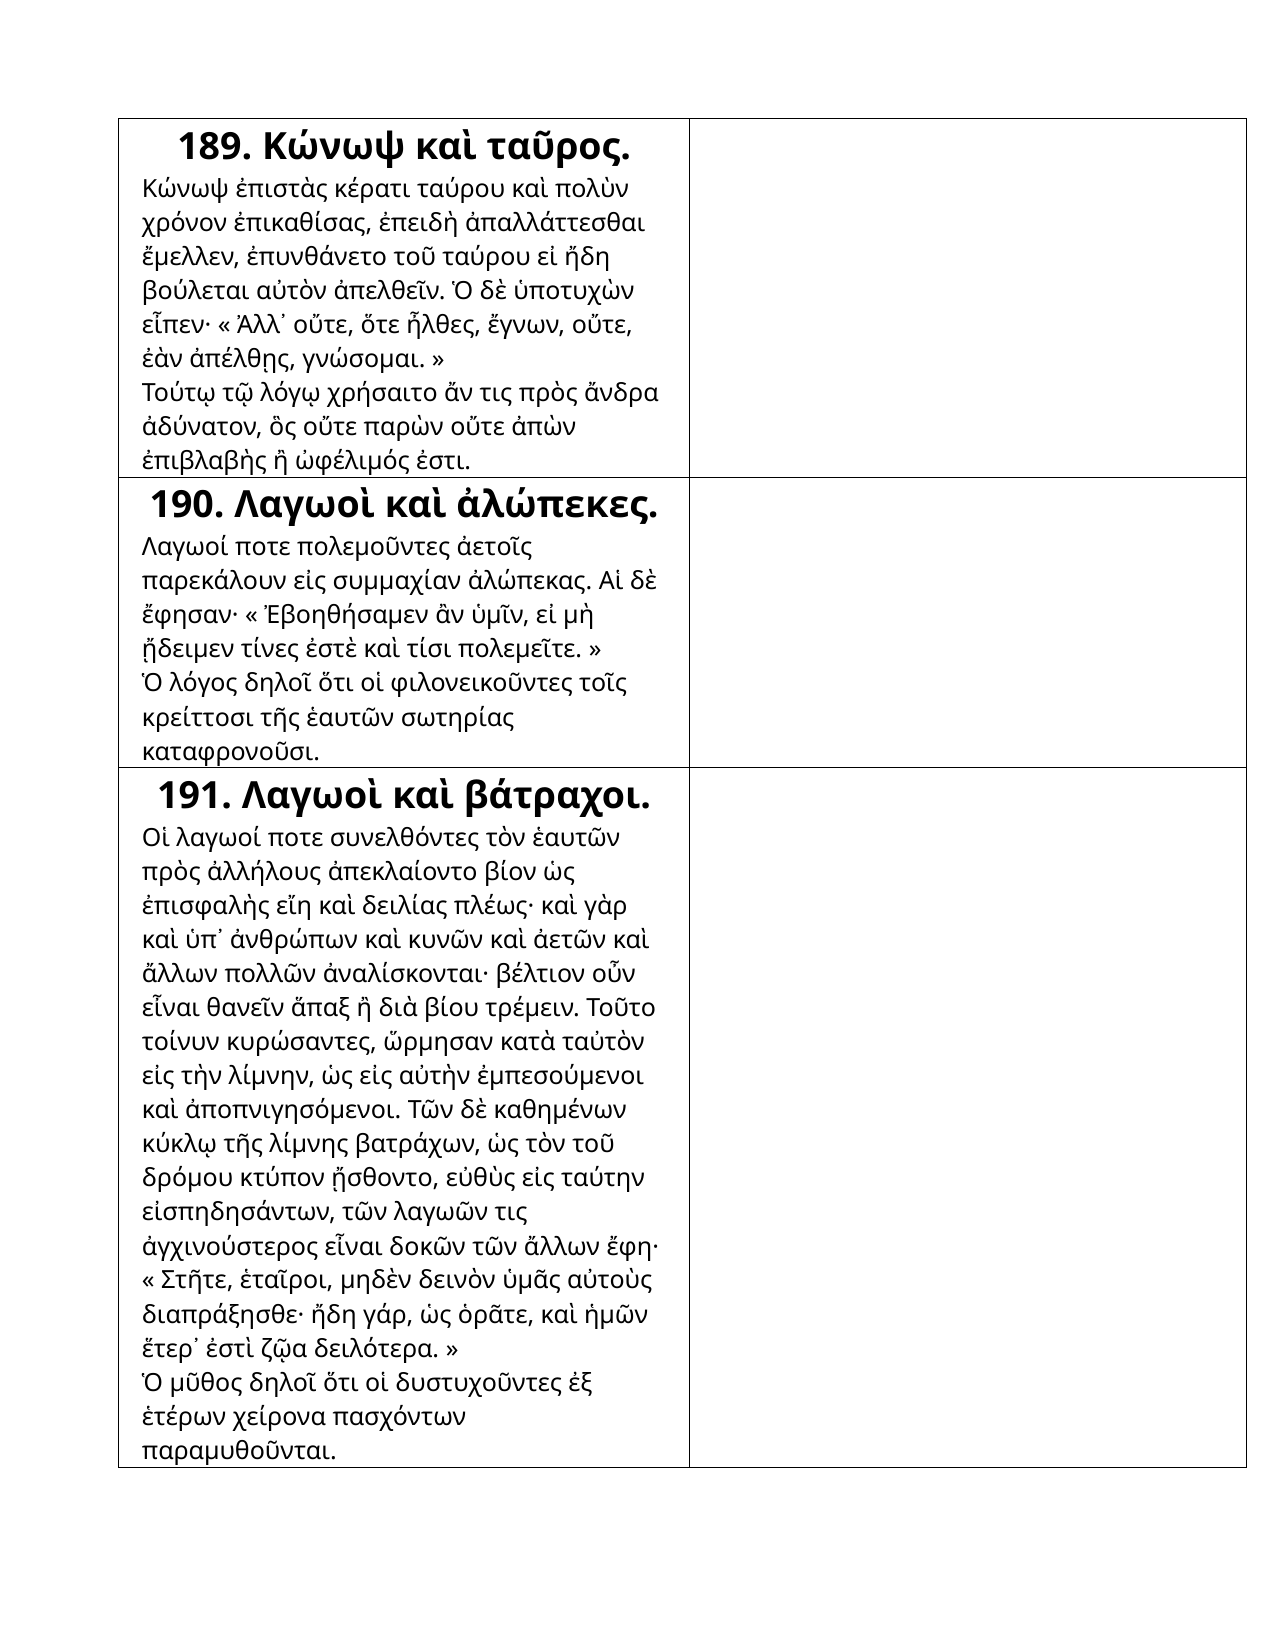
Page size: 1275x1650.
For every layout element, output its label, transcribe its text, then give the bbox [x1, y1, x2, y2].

table_cell 191. Λαγωοὶ καὶ βάτραχοι. Οἱ λαγωοί ποτε συνελθόντες τὸν ἑαυτῶν πρὸς ἀλλήλους ἀπεκλαίοντο βίον ὡς ἐπισφαλὴς εἴη καὶ δειλίας πλέως· καὶ γὰρ καὶ ὑπ᾿ ἀνθρώπων καὶ κυνῶν καὶ ἀετῶν καὶ ἄλλων πολλῶν ἀναλίσκονται· βέλτιον οὖν εἶναι θανεῖν ἅπαξ ἢ διὰ βίου τρέμειν. Τοῦτο τοίνυν κυρώσαντες, ὥρμησαν κατὰ ταὐτὸν εἰς τὴν λίμνην, ὡς εἰς αὐτὴν ἐμπεσούμενοι καὶ ἀποπνιγησόμενοι. Τῶν δὲ καθημένων κύκλῳ τῆς λίμνης βατράχων, ὡς τὸν τοῦ δρόμου κτύπον ᾔσθοντο, εὐθὺς εἰς ταύτην εἰσπηδησάντων, τῶν λαγωῶν τις ἀγχινούστερος εἶναι δοκῶν τῶν ἄλλων ἔφη· « Στῆτε, ἑταῖροι, μηδὲν δεινὸν ὑμᾶς αὐτοὺς διαπράξησθε· ἤδη γάρ, ὡς ὁρᾶτε, καὶ ἡμῶν ἕτερ᾿ ἐστὶ ζῷα δειλότερα. » Ὁ μῦθος δηλοῖ ὅτι οἱ δυστυχοῦντες ἐξ ἑτέρων χείρονα πασχόντων παραμυθοῦνται. [119, 768, 689, 1467]
table_cell 190. Λαγωοὶ καὶ ἀλώπεκες. Λαγωοί ποτε πολεμοῦντες ἀετοῖς παρεκάλουν εἰς συμμαχίαν ἀλώπεκας. Αἱ δὲ ἔφησαν· « Ἐβοηθήσαμεν ἂν ὑμῖν, εἰ μὴ ᾔδειμεν τίνες ἐστὲ καὶ τίσι πολεμεῖτε. » Ὁ λόγος δηλοῖ ὅτι οἱ φιλονεικοῦντες τοῖς κρείττοσι τῆς ἑαυτῶν σωτηρίας καταφρονοῦσι. [119, 478, 689, 767]
table_cell 189. Κώνωψ καὶ ταῦρος. Κώνωψ ἐπιστὰς κέρατι ταύρου καὶ πολὺν χρόνον ἐπικαθίσας, ἐπειδὴ ἀπαλλάττεσθαι ἔμελλεν, ἐπυνθάνετο τοῦ ταύρου εἰ ἤδη βούλεται αὐτὸν ἀπελθεῖν. Ὁ δὲ ὑποτυχὼν εἶπεν· « Ἀλλ᾿ οὔτε, ὅτε ἦλθες, ἔγνων, οὔτε, ἐὰν ἀπέλθῃς, γνώσομαι. » Τούτῳ τῷ λόγῳ χρήσαιτο ἄν τις πρὸς ἄνδρα ἀδύνατον, ὃς οὔτε παρὼν οὔτε ἀπὼν ἐπιβλαβὴς ἢ ὠφέλιμός ἐστι. [119, 119, 689, 477]
table_cell [690, 768, 1246, 1467]
table_cell [690, 119, 1246, 477]
table_cell [690, 478, 1246, 767]
